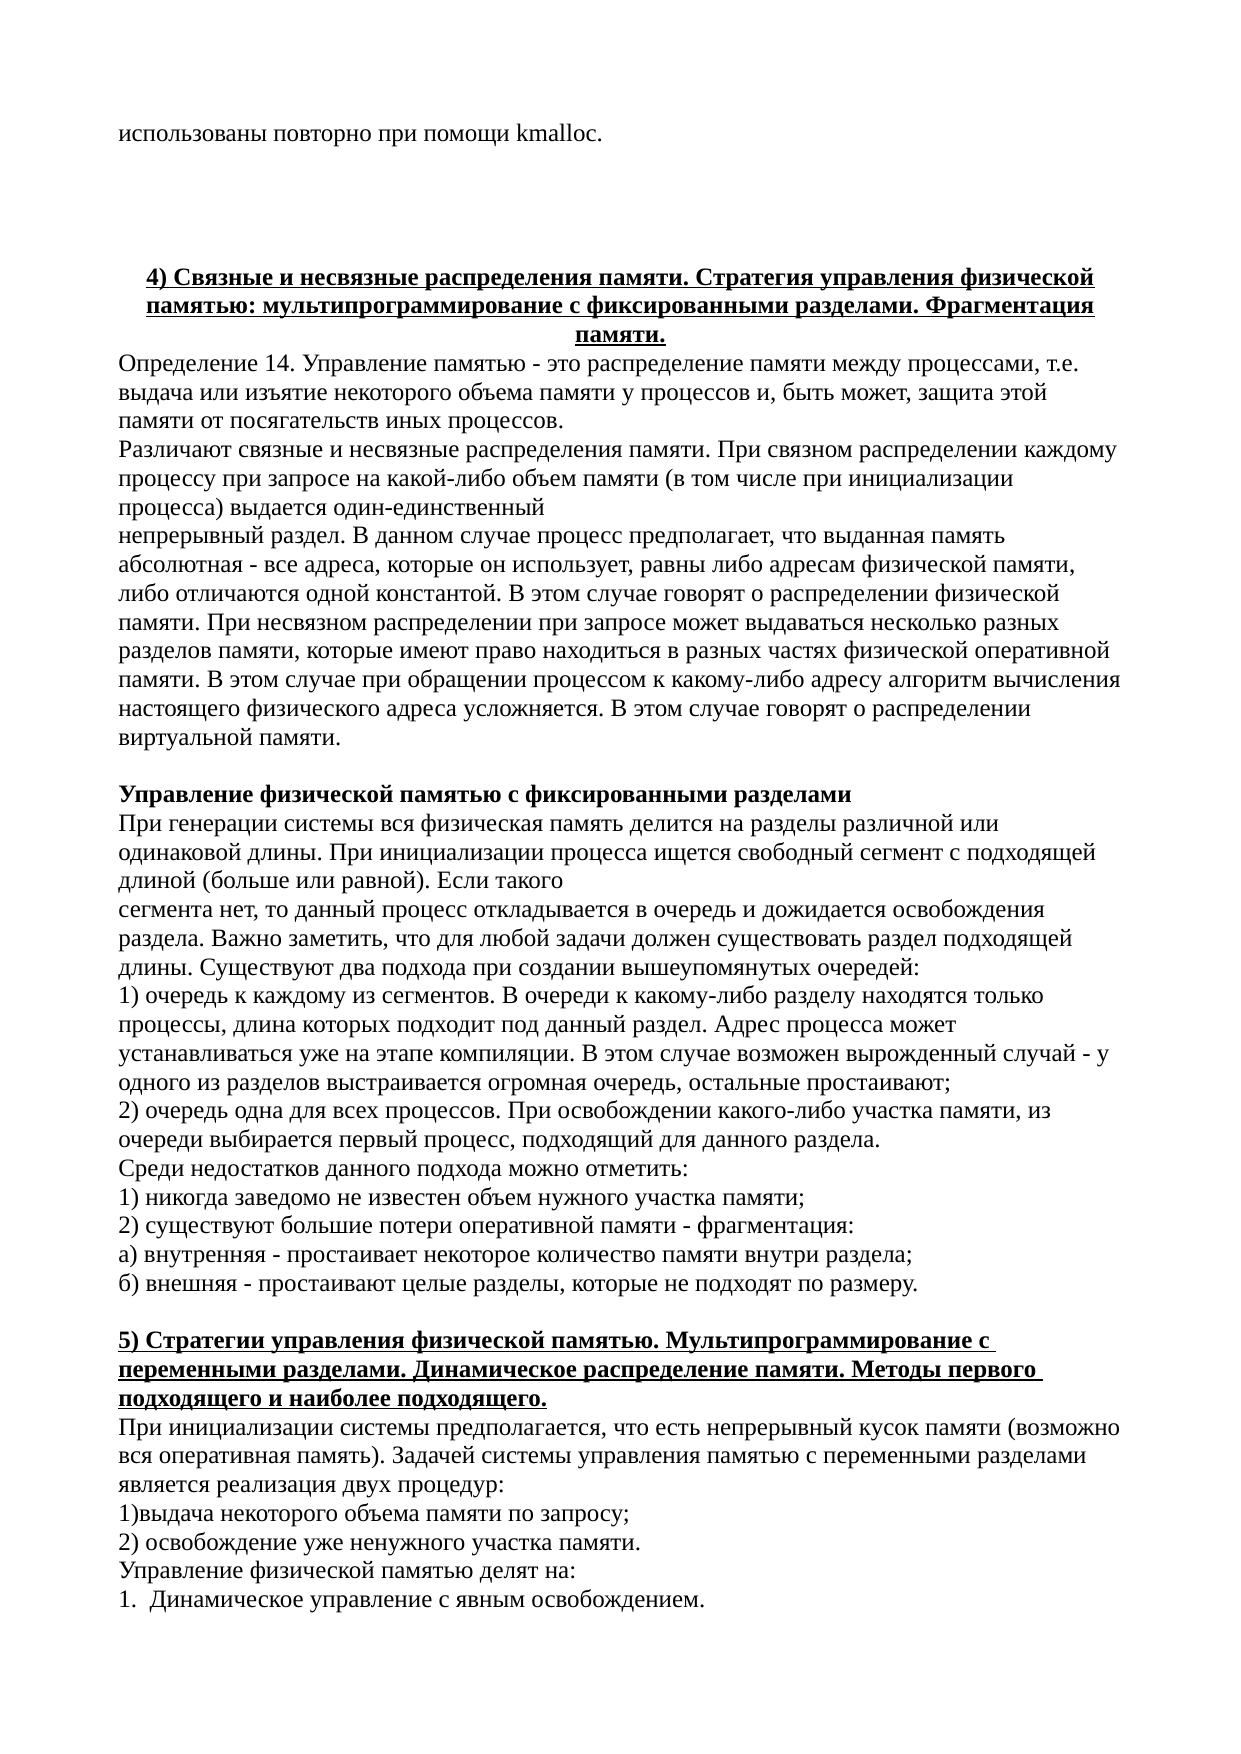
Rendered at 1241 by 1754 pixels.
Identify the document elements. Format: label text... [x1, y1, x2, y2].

text 2) очередь одна для всех процессов. При освобождении какого-либо участка памяти, из очереди выбирается первый процесс, подходящий для данного раздела. [118, 1096, 1122, 1153]
text непрерывный раздел. В данном случае процесс предполагает, что выданная память абсолютная - все адреса, которые он использует, равны либо адресам физической памяти, либо отличаются одной константой. В этом случае говорят о распределении физической памяти. При несвязном распределении при запросе может выдаваться несколько разных разделов памяти, которые имеют право находиться в разных частях физической оперативной памяти. В этом случае при обращении процессом к какому-либо адресу алгоритм вычисления настоящего физического адреса усложняется. В этом случае говорят о распределении виртуальной памяти. [118, 521, 1122, 751]
text а) внутренняя - простаивает некоторое количество памяти внутри раздела; [118, 1239, 1122, 1268]
text 5) Стратегии управления физической памятью. Мультипрограммирование с переменными разделами. Динамическое распределение памяти. Методы первого подходящего и наиболее подходящего. [118, 1326, 1122, 1412]
text 1) никогда заведомо не известен объем нужного участка памяти; [118, 1182, 1122, 1211]
text Управление физической памятью делят на: [118, 1556, 1122, 1584]
text 1. Динамическое управление с явным освобождением. [118, 1584, 1122, 1613]
text При инициализации системы предполагается, что есть непрерывный кусок памяти (возможно вся оперативная память). Задачей системы управления памятью с переменными разделами является реализация двух процедур: [118, 1412, 1122, 1498]
text Определение 14. Управление памятью - это распределение памяти между процессами, т.е. выдача или изъятие некоторого объема памяти у процессов и, быть может, защита этой памяти от посягательств иных процессов. [118, 348, 1122, 434]
text 1) очередь к каждому из сегментов. В очереди к какому-либо разделу находятся только процессы, длина которых подходит под данный раздел. Адрес процесса может устанавливаться уже на этапе компиляции. В этом случае возможен вырожденный случай - у одного из разделов выстраивается огромная очередь, остальные простаивают; [118, 981, 1122, 1096]
text Управление физической памятью с фиксированными разделами [118, 779, 1122, 808]
text сегмента нет, то данный процесс откладывается в очередь и дожидается освобождения раздела. Важно заметить, что для любой задачи должен существовать раздел подходящей длины. Существуют два подхода при создании вышеупомянутых очередей: [118, 894, 1122, 981]
text б) внешняя - простаивают целые разделы, которые не подходят по размеру. [118, 1268, 1122, 1297]
text Различают связные и несвязные распределения памяти. При связном распределении каждому процессу при запросе на какой-либо объем памяти (в том числе при инициализации процесса) выдается один-единственный [118, 434, 1122, 521]
text При генерации системы вся физическая память делится на разделы различной или одинаковой длины. При инициализации процесса ищется свободный сегмент с подходящей длиной (больше или равной). Если такого [118, 808, 1122, 894]
text Среди недостатков данного подхода можно отметить: [118, 1153, 1122, 1182]
text использованы повторно при помощи kmalloc. [118, 118, 1122, 147]
text 1)выдача некоторого объема памяти по запросу; [118, 1498, 1122, 1527]
text 2) существуют большие потери оперативной памяти - фрагментация: [118, 1211, 1122, 1239]
text 2) освобождение уже ненужного участка памяти. [118, 1527, 1122, 1556]
text 4) Связные и несвязные распределения памяти. Стратегия управления физической памятью: мультипрограммирование с фиксированными разделами. Фрагментация памяти. [118, 262, 1122, 348]
